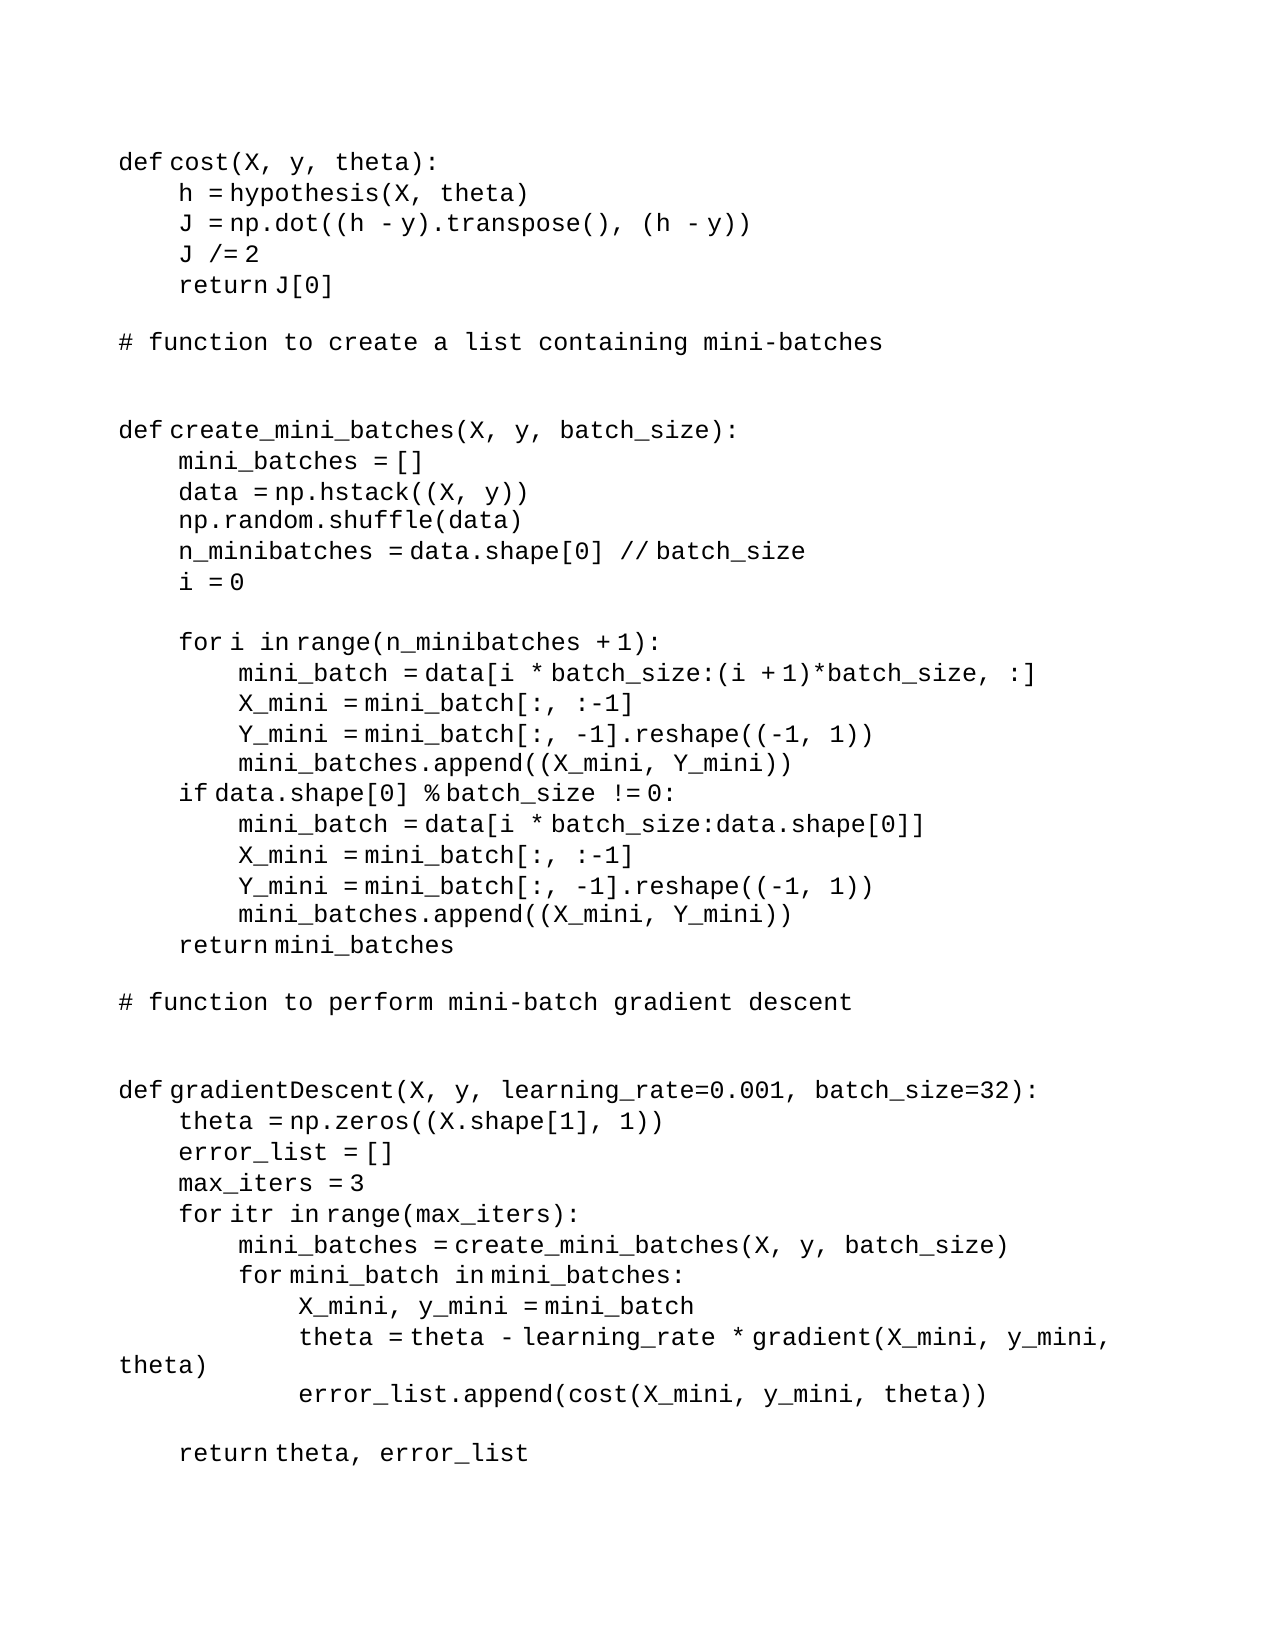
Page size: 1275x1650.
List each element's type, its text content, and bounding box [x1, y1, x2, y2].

table_header def cost(X, y, theta): h = hypothesis(X, theta) J = np.dot((h - y).transpose(), (h - y)) J /= 2 return J[0] # function to create a list containing mini-batches def create_mini_batches(X, y, batch_size): mini_batches = [] data = np.hstack((X, y)) np.random.shuffle(data) n_minibatches = data.shape[0] // batch_size i = 0 for i in range(n_minibatches + 1): mini_batch = data[i * batch_size:(i + 1)*batch_size, :] X_mini = mini_batch[:, :-1] Y_mini = mini_batch[:, -1].reshape((-1, 1)) mini_batches.append((X_mini, Y_mini)) if data.shape[0] % batch_size != 0: mini_batch = data[i * batch_size:data.shape[0]] X_mini = mini_batch[:, :-1] Y_mini = mini_batch[:, -1].reshape((-1, 1)) mini_batches.append((X_mini, Y_mini)) return mini_batches # function to perform mini-batch gradient descent def gradientDescent(X, y, learning_rate=0.001, batch_size=32): theta = np.zeros((X.shape[1], 1)) error_list = [] max_iters = 3 for itr in range(max_iters): mini_batches = create_mini_batches(X, y, batch_size) for mini_batch in mini_batches: X_mini, y_mini = mini_batch theta = theta - learning_rate * gradient(X_mini, y_mini, theta) error_list.append(cost(X_mini, y_mini, theta)) return theta, error_list [118, 118, 1157, 1469]
